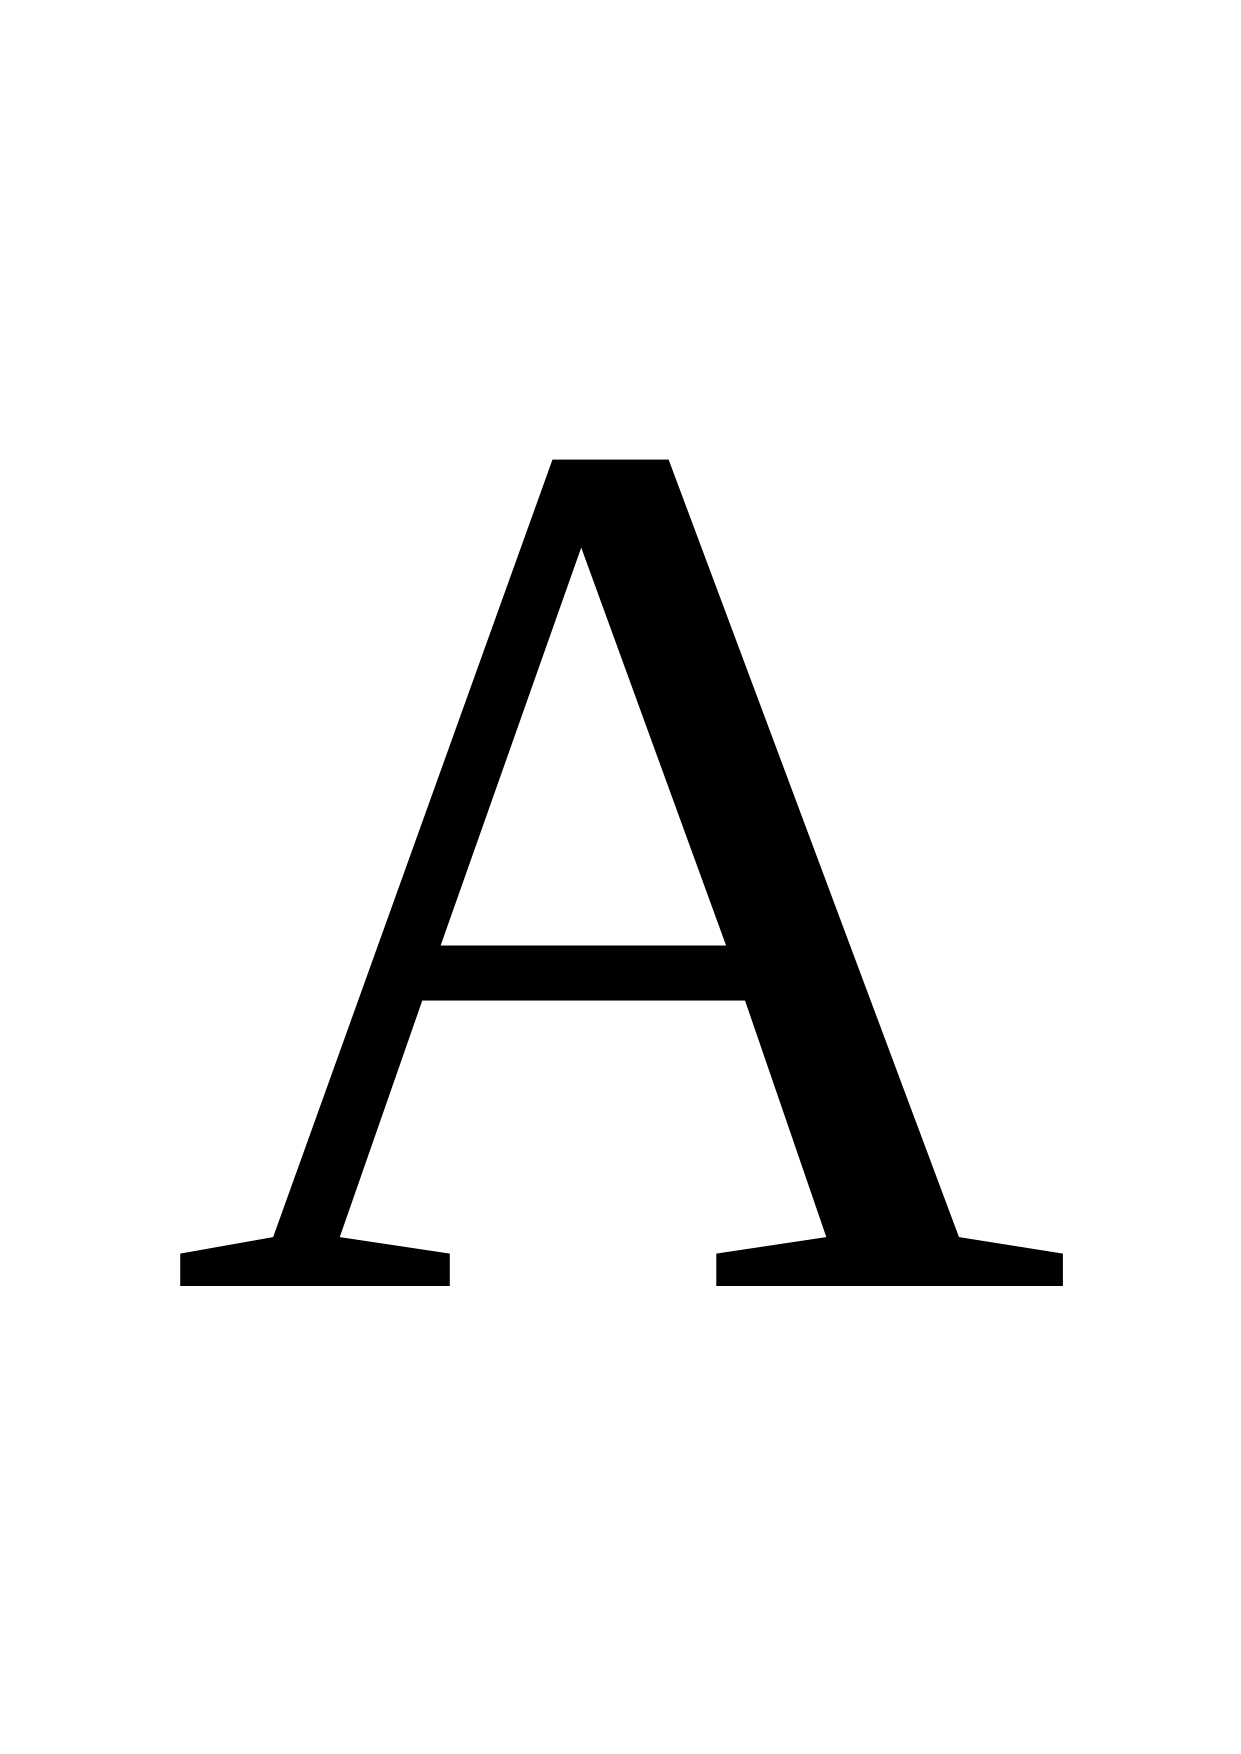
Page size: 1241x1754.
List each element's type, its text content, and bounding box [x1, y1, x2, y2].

text A [118, 118, 1122, 1558]
